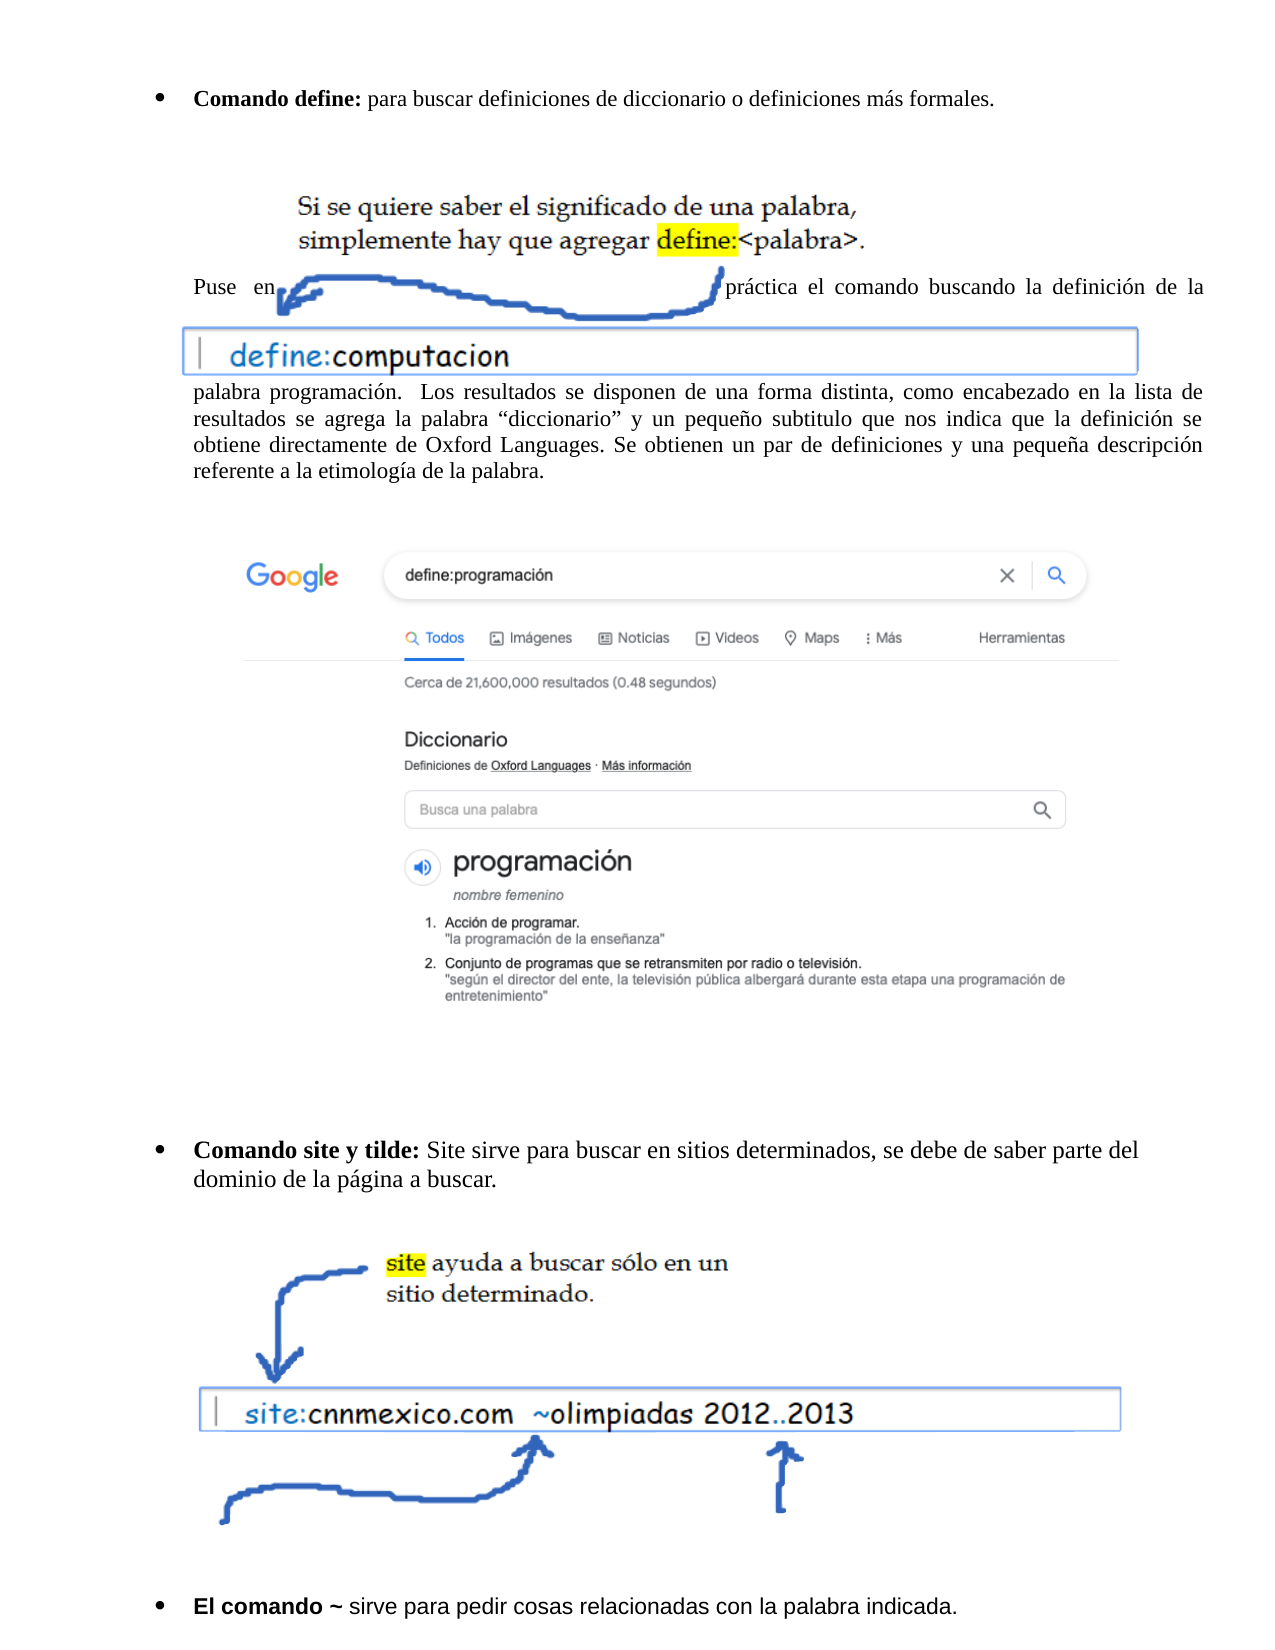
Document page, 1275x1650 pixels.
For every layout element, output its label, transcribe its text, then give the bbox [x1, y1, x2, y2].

list Puse en práctica el comando buscando la definición de la palabra programación. Los resultados se disponen de una forma distinta, como encabezado en la lista de resultados se agrega la palabra “diccionario” y un pequeño subtitulo que nos indica que la definición se obtiene directamente de Oxford Languages. Se obtienen un par de definiciones y una pequeña descripción referente a la etimología de la palabra. [193, 273, 1205, 484]
list Comando define: para buscar definiciones de diccionario o definiciones más formales. [156, 86, 1205, 112]
list Comando site y tilde: Site sirve para buscar en sitios determinados, se debe de saber parte del dominio de la página a buscar. [156, 1135, 1205, 1193]
list El comando ~ sirve para pedir cosas relacionadas con la palabra indicada. [156, 1593, 1205, 1620]
